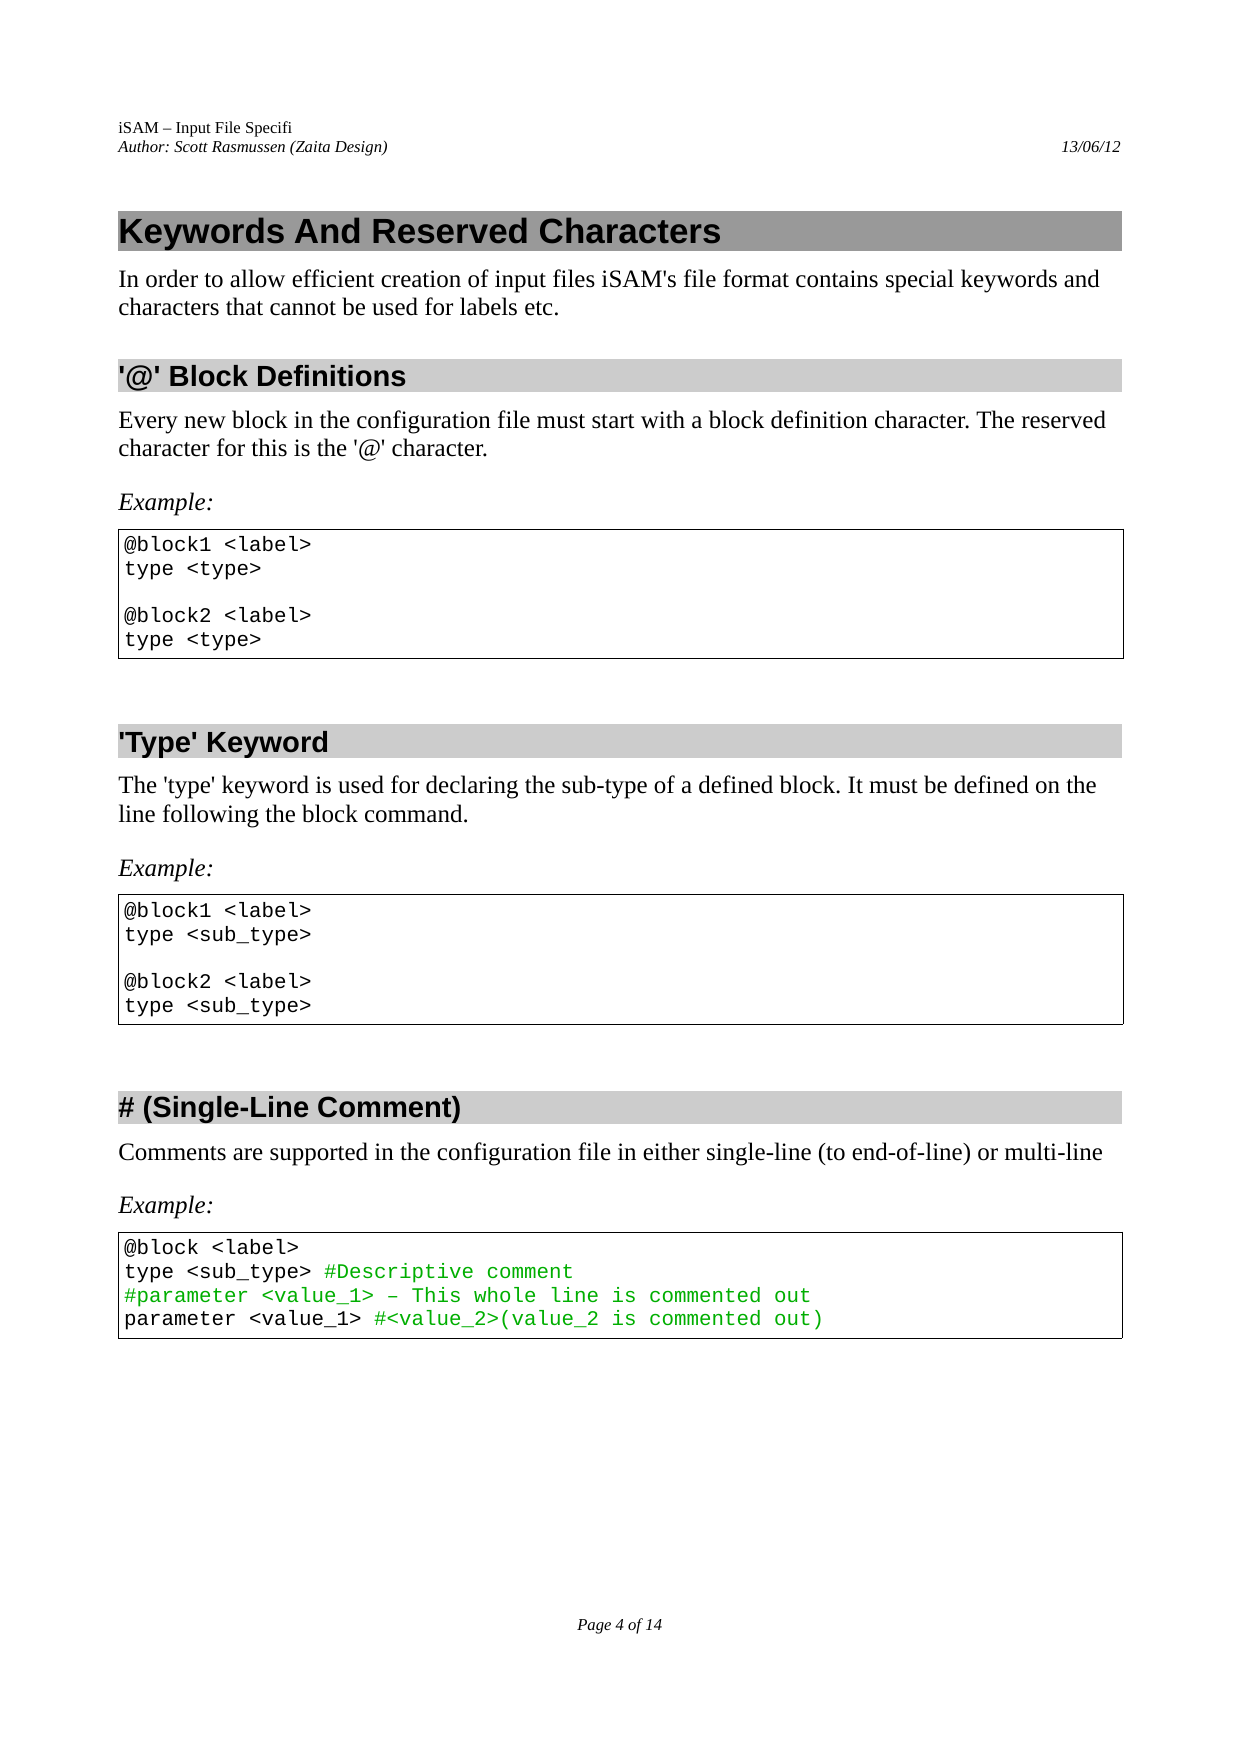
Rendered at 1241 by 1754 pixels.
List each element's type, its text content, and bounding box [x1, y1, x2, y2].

text Every new block in the configuration file must start with a block definition character. The reserved character for this is the '@' character. [118, 405, 1122, 462]
subtitle 'Type' Keyword [118, 724, 1122, 758]
table_header @block1 <label> type <sub_type> @block2 <label> type <sub_type> [119, 895, 1123, 1024]
subtitle # (Single-Line Comment) [118, 1091, 1122, 1124]
text Comments are supported in the configuration file in either single-line (to end-of-line) or multi-line [118, 1137, 1122, 1165]
subtitle '@' Block Definitions [118, 359, 1122, 392]
text Example: [118, 487, 1122, 516]
text The 'type' keyword is used for declaring the sub-type of a defined block. It must be defined on the line following the block command. [118, 771, 1122, 828]
table_header @block <label> type <sub_type> #Descriptive comment #parameter <value_1> – This whole line is commented out parameter <value_1> #<value_2>(value_2 is commented out) [119, 1233, 1122, 1338]
text Example: [118, 1190, 1122, 1219]
text Example: [118, 853, 1122, 882]
table_header @block1 <label> type <type> @block2 <label> type <type> [119, 530, 1123, 658]
subtitle Keywords And Reserved Characters [118, 211, 1122, 251]
text In order to allow efficient creation of input files iSAM's file format contains special keywords and characters that cannot be used for labels etc. [118, 264, 1122, 321]
